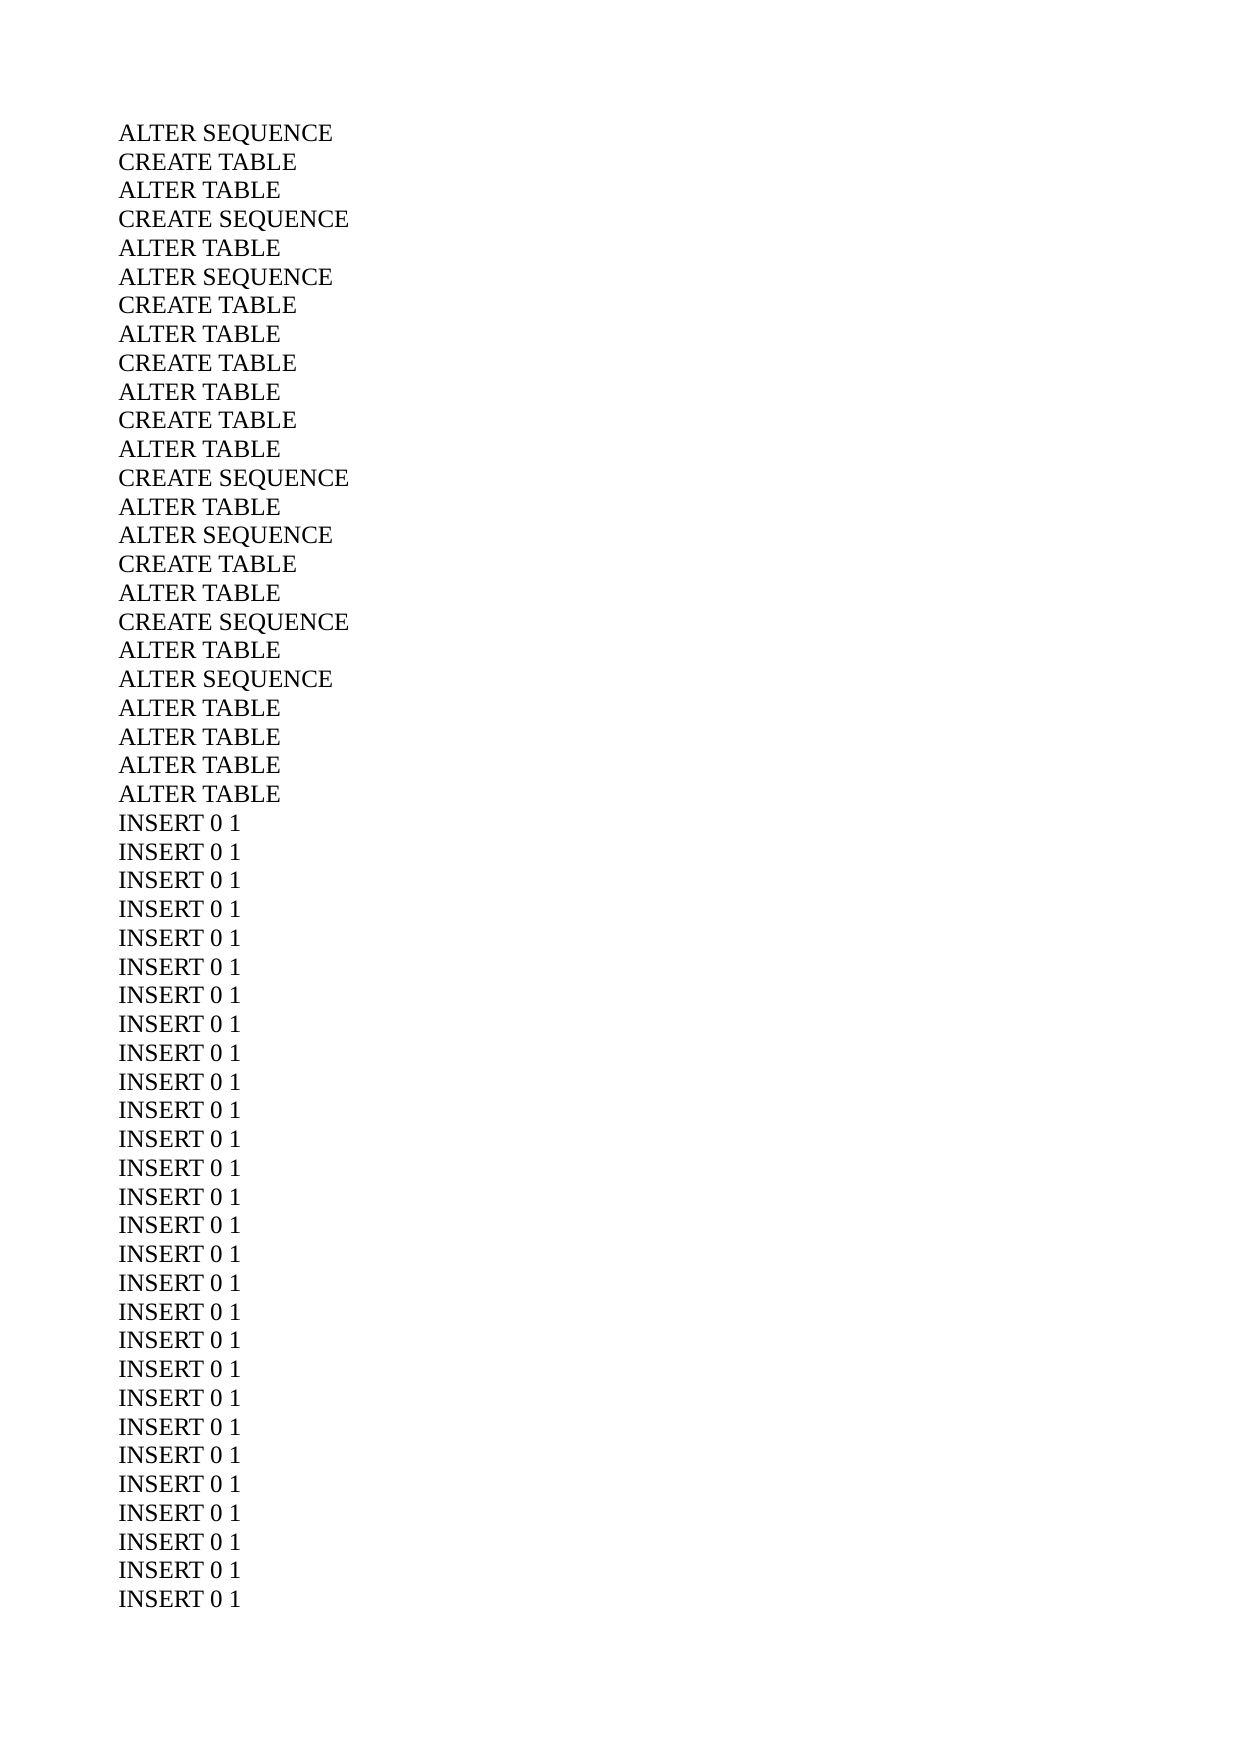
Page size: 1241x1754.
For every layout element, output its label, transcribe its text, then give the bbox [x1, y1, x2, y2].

text ALTER SEQUENCE [118, 262, 1122, 291]
text INSERT 0 1 [118, 1009, 1122, 1038]
text ALTER TABLE [118, 722, 1122, 751]
text INSERT 0 1 [118, 1354, 1122, 1383]
text ALTER TABLE [118, 176, 1122, 204]
text ALTER TABLE [118, 751, 1122, 779]
text INSERT 0 1 [118, 1556, 1122, 1584]
text CREATE SEQUENCE [118, 463, 1122, 492]
text INSERT 0 1 [118, 1182, 1122, 1211]
text CREATE TABLE [118, 348, 1122, 377]
text ALTER TABLE [118, 377, 1122, 406]
text INSERT 0 1 [118, 1441, 1122, 1469]
text INSERT 0 1 [118, 1326, 1122, 1354]
text INSERT 0 1 [118, 837, 1122, 866]
text INSERT 0 1 [118, 1297, 1122, 1326]
text INSERT 0 1 [118, 1469, 1122, 1498]
text INSERT 0 1 [118, 1527, 1122, 1556]
text ALTER TABLE [118, 779, 1122, 808]
text INSERT 0 1 [118, 981, 1122, 1009]
text CREATE SEQUENCE [118, 607, 1122, 636]
text CREATE TABLE [118, 291, 1122, 319]
text ALTER TABLE [118, 693, 1122, 722]
text INSERT 0 1 [118, 1383, 1122, 1412]
text ALTER TABLE [118, 319, 1122, 348]
text INSERT 0 1 [118, 1038, 1122, 1067]
text INSERT 0 1 [118, 1412, 1122, 1441]
text CREATE SEQUENCE [118, 204, 1122, 233]
text CREATE TABLE [118, 147, 1122, 176]
text INSERT 0 1 [118, 866, 1122, 894]
text ALTER TABLE [118, 434, 1122, 463]
text INSERT 0 1 [118, 952, 1122, 981]
text CREATE TABLE [118, 549, 1122, 578]
text INSERT 0 1 [118, 1211, 1122, 1239]
text INSERT 0 1 [118, 894, 1122, 923]
text ALTER TABLE [118, 578, 1122, 607]
text INSERT 0 1 [118, 1498, 1122, 1527]
text INSERT 0 1 [118, 1153, 1122, 1182]
text ALTER TABLE [118, 492, 1122, 521]
text INSERT 0 1 [118, 1096, 1122, 1124]
text ALTER SEQUENCE [118, 118, 1122, 147]
text INSERT 0 1 [118, 1067, 1122, 1096]
text ALTER SEQUENCE [118, 664, 1122, 693]
text INSERT 0 1 [118, 1584, 1122, 1613]
text INSERT 0 1 [118, 808, 1122, 837]
text INSERT 0 1 [118, 1268, 1122, 1297]
text INSERT 0 1 [118, 1124, 1122, 1153]
text ALTER TABLE [118, 233, 1122, 262]
text ALTER TABLE [118, 636, 1122, 664]
text ALTER SEQUENCE [118, 521, 1122, 549]
text CREATE TABLE [118, 406, 1122, 434]
text INSERT 0 1 [118, 923, 1122, 952]
text INSERT 0 1 [118, 1239, 1122, 1268]
